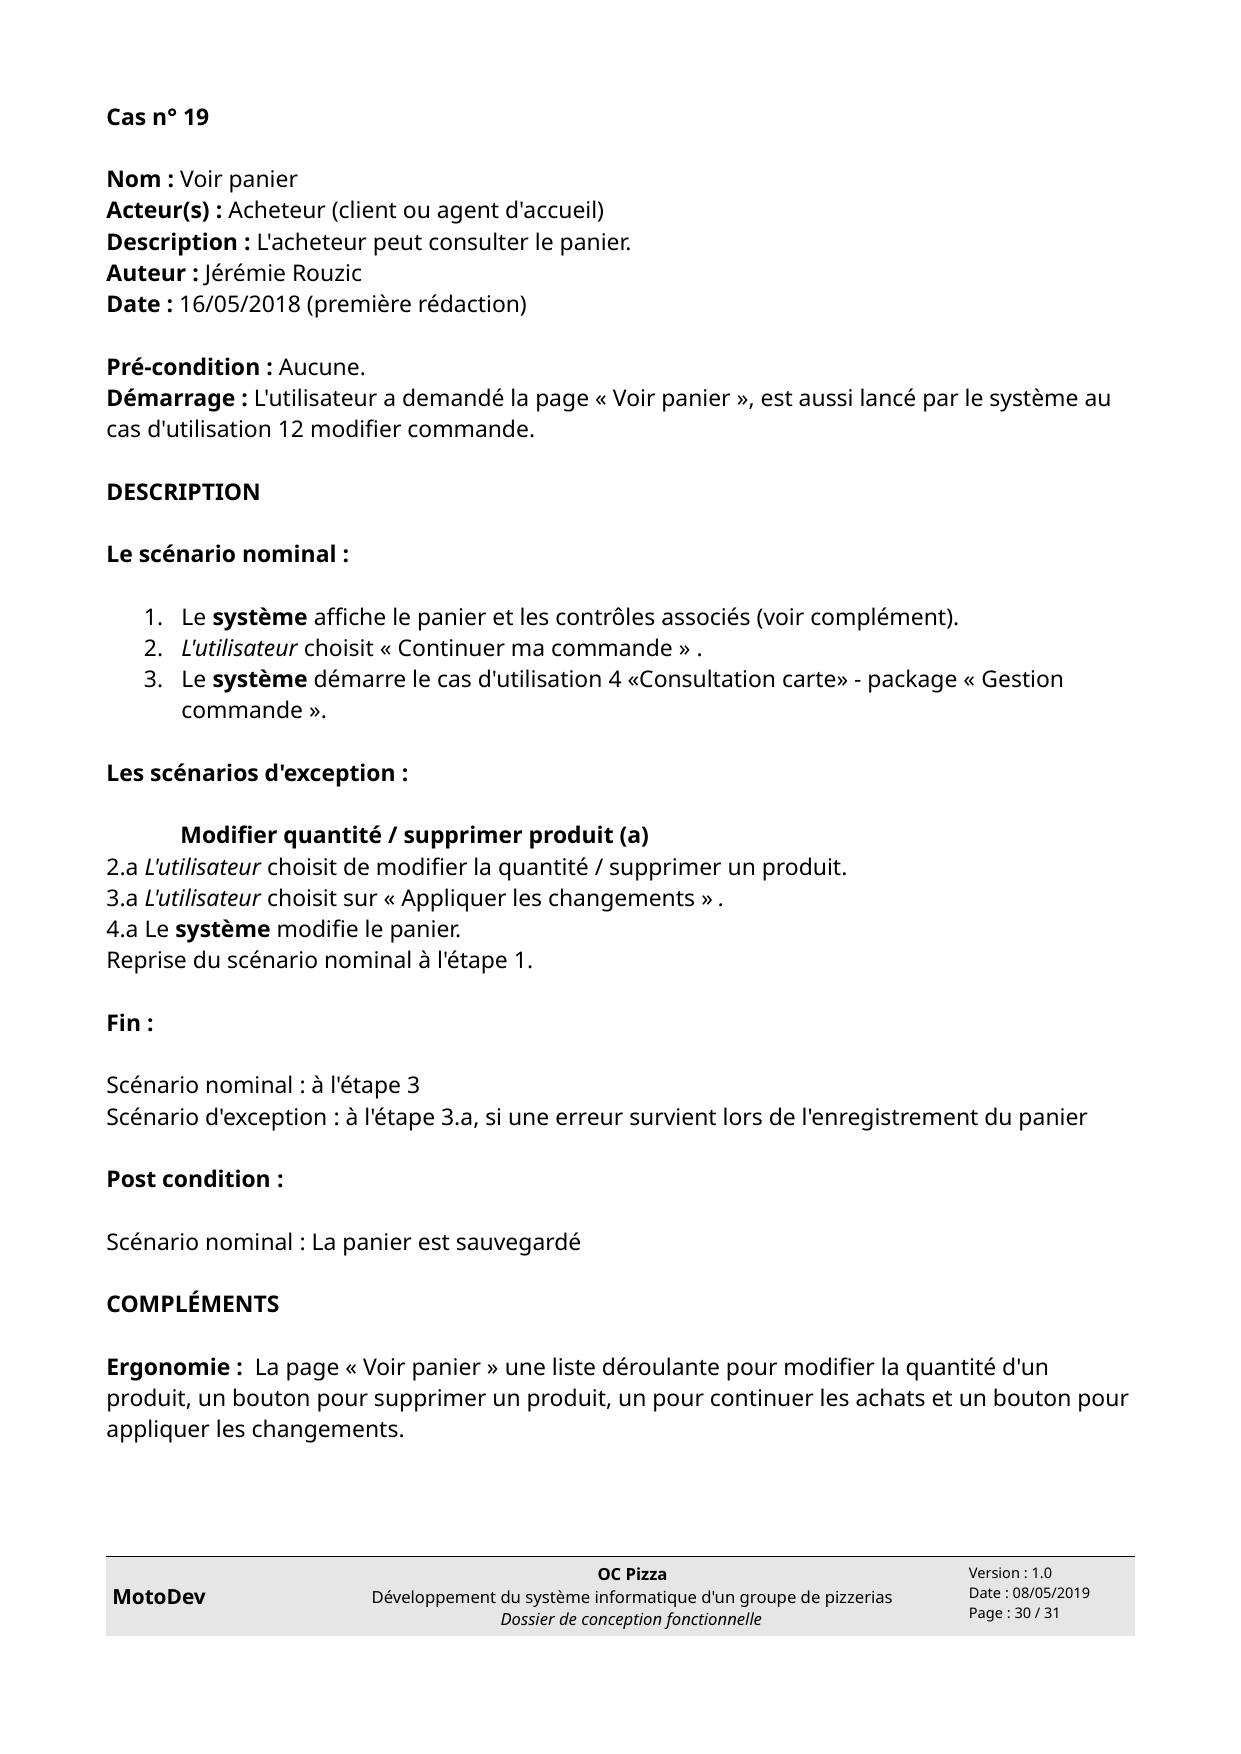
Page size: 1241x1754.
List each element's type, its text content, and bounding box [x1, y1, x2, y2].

text Modifier quantité / supprimer produit (a) [106, 819, 1134, 850]
text Description : L'acheteur peut consulter le panier. [106, 225, 1134, 257]
text Scénario nominal : à l'étape 3 [106, 1069, 1134, 1100]
list Le système démarre le cas d'utilisation 4 «Consultation carte» - package « Gestion commande ». [144, 663, 1134, 725]
text 2.a L'utilisateur choisit de modifier la quantité / supprimer un produit. [106, 850, 1134, 882]
text DESCRIPTION [106, 475, 1134, 507]
text Ergonomie : La page « Voir panier » une liste déroulante pour modifier la quantité d'un produit, un bouton pour supprimer un produit, un pour continuer les achats et un bouton pour appliquer les changements. [106, 1350, 1134, 1444]
list L'utilisateur choisit « Continuer ma commande » . [144, 632, 1134, 663]
text Reprise du scénario nominal à l'étape 1. [106, 944, 1134, 975]
text Nom : Voir panier [106, 163, 1134, 194]
text Acteur(s) : Acheteur (client ou agent d'accueil) [106, 194, 1134, 225]
text Pré-condition : Aucune. [106, 350, 1134, 382]
text Date : 16/05/2018 (première rédaction) [106, 288, 1134, 319]
text Post condition : [106, 1163, 1134, 1194]
text Auteur : Jérémie Rouzic [106, 257, 1134, 288]
text Les scénarios d'exception : [106, 757, 1134, 788]
text COMPLÉMENTS [106, 1288, 1134, 1319]
text Scénario nominal : La panier est sauvegardé [106, 1225, 1134, 1257]
text Fin : [106, 1007, 1134, 1038]
text 3.a L'utilisateur choisit sur « Appliquer les changements » . [106, 882, 1134, 913]
text Cas n° 19 [106, 100, 1134, 132]
list Le système affiche le panier et les contrôles associés (voir complément). [144, 600, 1134, 632]
text Le scénario nominal : [106, 538, 1134, 569]
text 4.a Le système modifie le panier. [106, 913, 1134, 944]
text Scénario d'exception : à l'étape 3.a, si une erreur survient lors de l'enregistrement du panier [106, 1100, 1134, 1132]
text Démarrage : L'utilisateur a demandé la page « Voir panier », est aussi lancé par le système au cas d'utilisation 12 modifier commande. [106, 382, 1134, 444]
